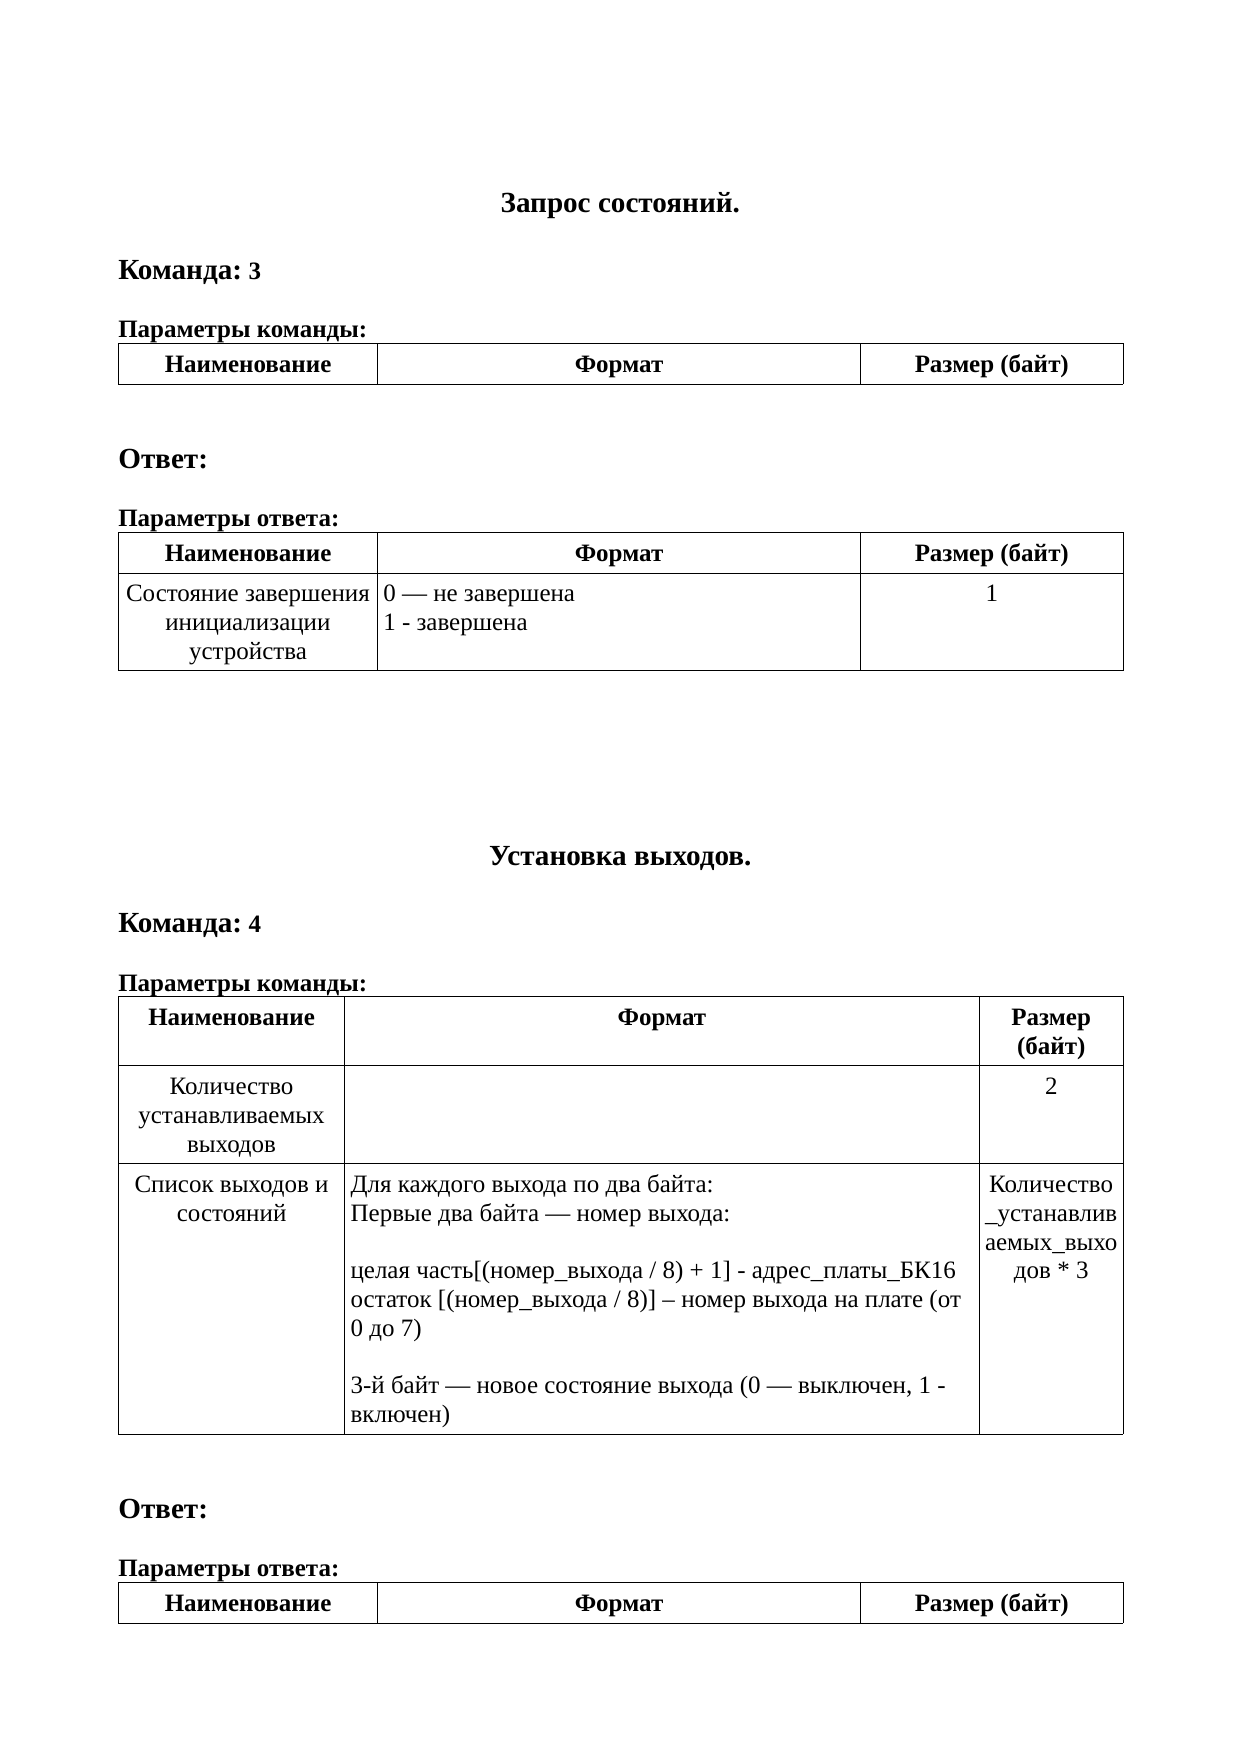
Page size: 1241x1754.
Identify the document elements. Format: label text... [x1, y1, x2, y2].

text Установка выходов. [118, 838, 1122, 872]
table_cell 1 [861, 574, 1123, 670]
table_header Формат [345, 997, 979, 1065]
table_header Наименование [119, 344, 377, 384]
table_header Формат [378, 533, 860, 573]
text Ответ: [118, 1491, 1122, 1525]
table_header Формат [378, 1583, 860, 1622]
text Параметры команды: [118, 968, 1122, 996]
table_cell Количество_устанавливаемых_выходов * 3 [980, 1164, 1123, 1433]
text Команда: 3 [118, 252, 1122, 286]
table_cell Количество устанавливаемых выходов [119, 1066, 344, 1163]
table_cell 0 — не завершена 1 - завершена [378, 574, 860, 670]
table_cell Состояние завершения инициализации устройства [119, 574, 377, 670]
table_cell Список выходов и состояний [119, 1164, 344, 1433]
text Запрос состояний. [118, 185, 1122, 219]
table_header Размер (байт) [861, 344, 1123, 384]
table_header Размер (байт) [861, 533, 1123, 573]
table_header Наименование [119, 1583, 377, 1622]
text Параметры команды: [118, 314, 1122, 343]
table_cell Для каждого выхода по два байта: Первые два байта — номер выхода: целая часть[(номер_выхода / 8) + 1] - адрес_платы_БК16 остаток [(номер_выхода / 8)] – номер выхода на плате (от 0 до 7) 3-й байт — новое состояние выхода (0 — выключен, 1 - включен) [345, 1164, 979, 1433]
text Параметры ответа: [118, 503, 1122, 532]
table_cell [345, 1066, 979, 1163]
table_header Размер (байт) [980, 997, 1123, 1065]
text Ответ: [118, 441, 1122, 475]
text Команда: 4 [118, 905, 1122, 939]
table_header Размер (байт) [861, 1583, 1123, 1622]
text Параметры ответа: [118, 1553, 1122, 1582]
table_header Наименование [119, 533, 377, 573]
table_cell 2 [980, 1066, 1123, 1163]
table_header Наименование [119, 997, 344, 1065]
table_header Формат [378, 344, 860, 384]
